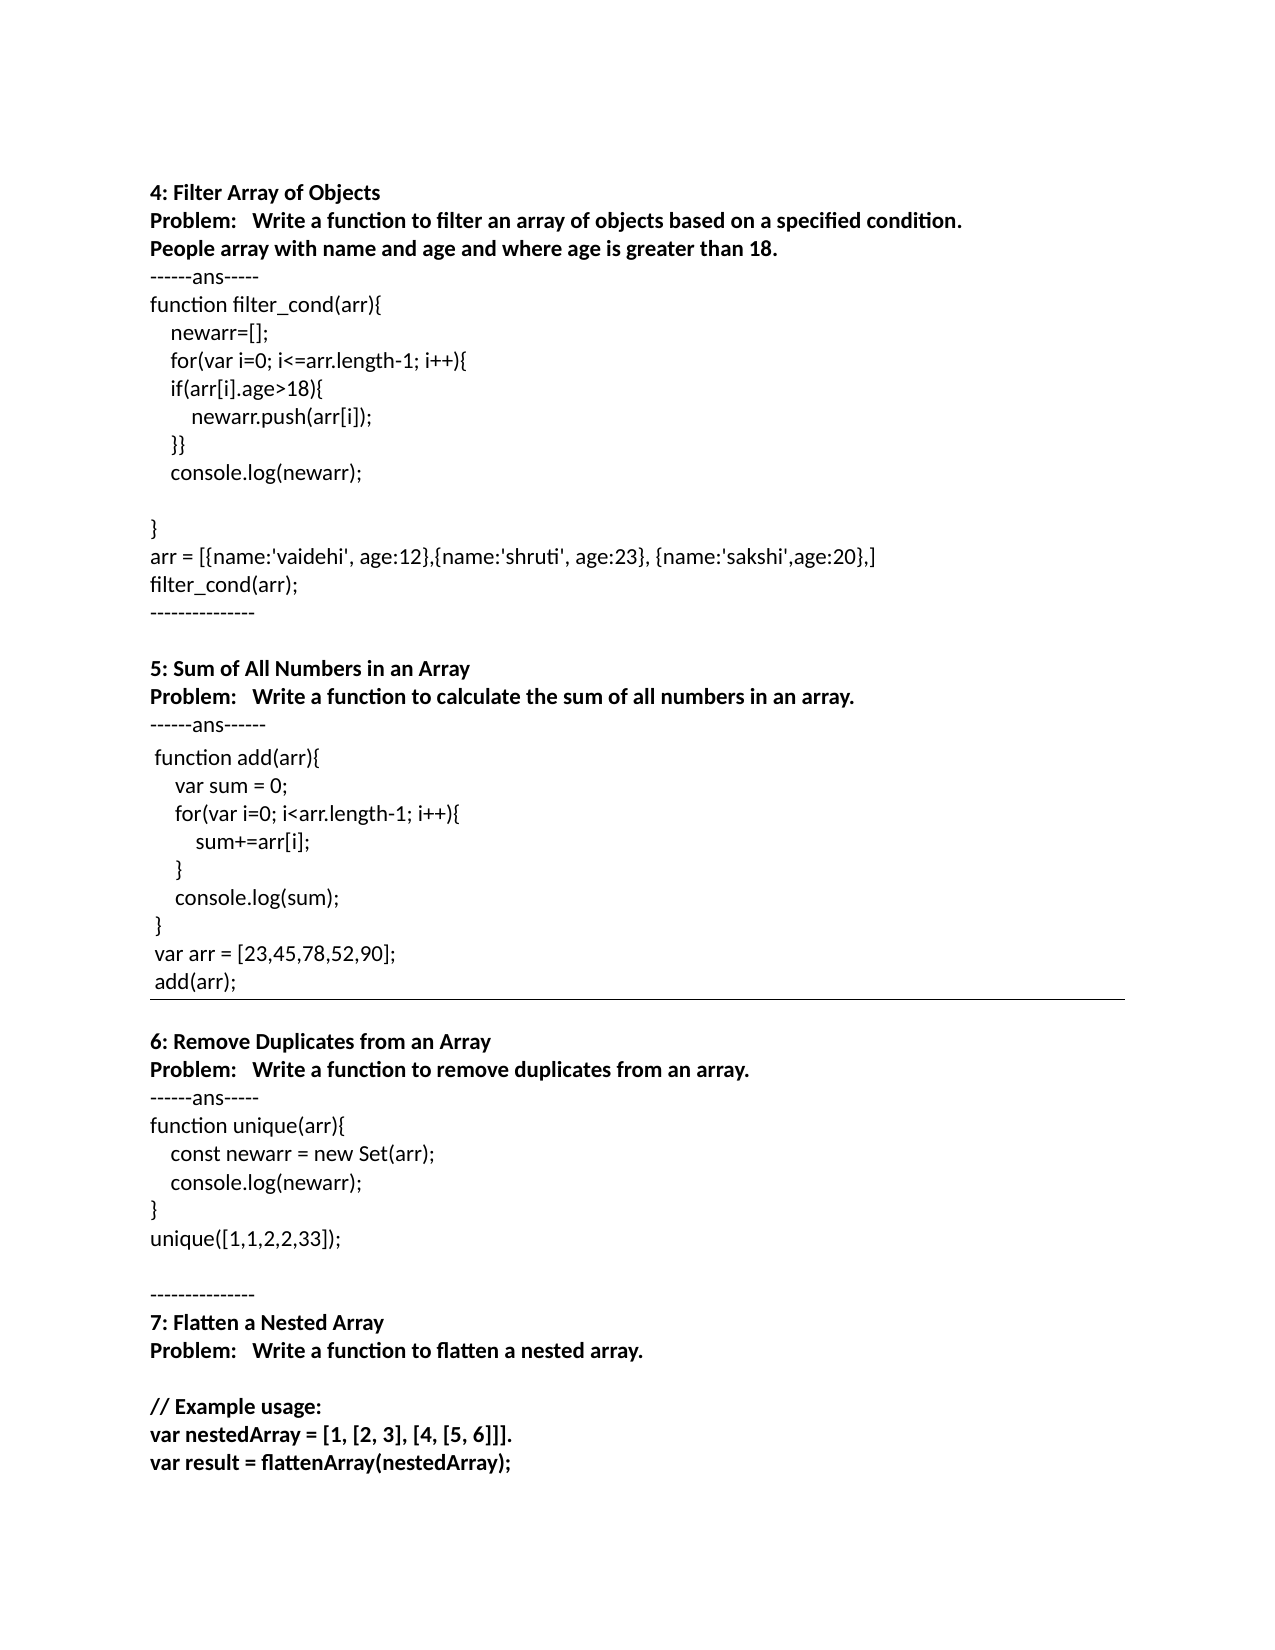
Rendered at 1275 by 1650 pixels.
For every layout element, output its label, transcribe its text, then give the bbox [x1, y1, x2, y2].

text // Example usage: [150, 1392, 1125, 1420]
text Problem: Write a function to calculate the sum of all numbers in an array. [150, 682, 1125, 710]
text function filter_cond(arr){ newarr=[]; for(var i=0; i<=arr.length-1; i++){ if(arr[i].age>18){ newarr.push(arr[i]); }} console.log(newarr); } arr = [{name:'vaidehi', age:12},{name:'shruti', age:23}, {name:'sakshi',age:20},] filter_cond(arr); [150, 290, 1125, 598]
text Problem: Write a function to filter an array of objects based on a specified condition. [150, 206, 1125, 234]
text --------------- [150, 1280, 1125, 1308]
text Problem: Write a function to remove duplicates from an array. [150, 1056, 1125, 1083]
text ------ans------ [150, 710, 1125, 738]
text 6: Remove Duplicates from an Array [150, 1027, 1125, 1056]
text People array with name and age and where age is greater than 18. [150, 234, 1125, 262]
text --------------- [150, 598, 1125, 626]
text 4: Filter Array of Objects [150, 178, 1125, 206]
text var nestedArray = [1, [2, 3], [4, [5, 6]]]. [150, 1420, 1125, 1448]
text ------ans----- [150, 262, 1125, 290]
text 7: Flatten a Nested Array [150, 1308, 1125, 1336]
text var result = flattenArray(nestedArray); [150, 1448, 1125, 1476]
text function add(arr){ var sum = 0; for(var i=0; i<arr.length-1; i++){ sum+=arr[i]; } console.log(sum); } var arr = [23,45,78,52,90]; add(arr); [150, 738, 1125, 999]
text ------ans----- [150, 1083, 1125, 1112]
text function unique(arr){ const newarr = new Set(arr); console.log(newarr); } unique([1,1,2,2,33]); [150, 1112, 1125, 1280]
text Problem: Write a function to flatten a nested array. [150, 1336, 1125, 1364]
text 5: Sum of All Numbers in an Array [150, 654, 1125, 682]
